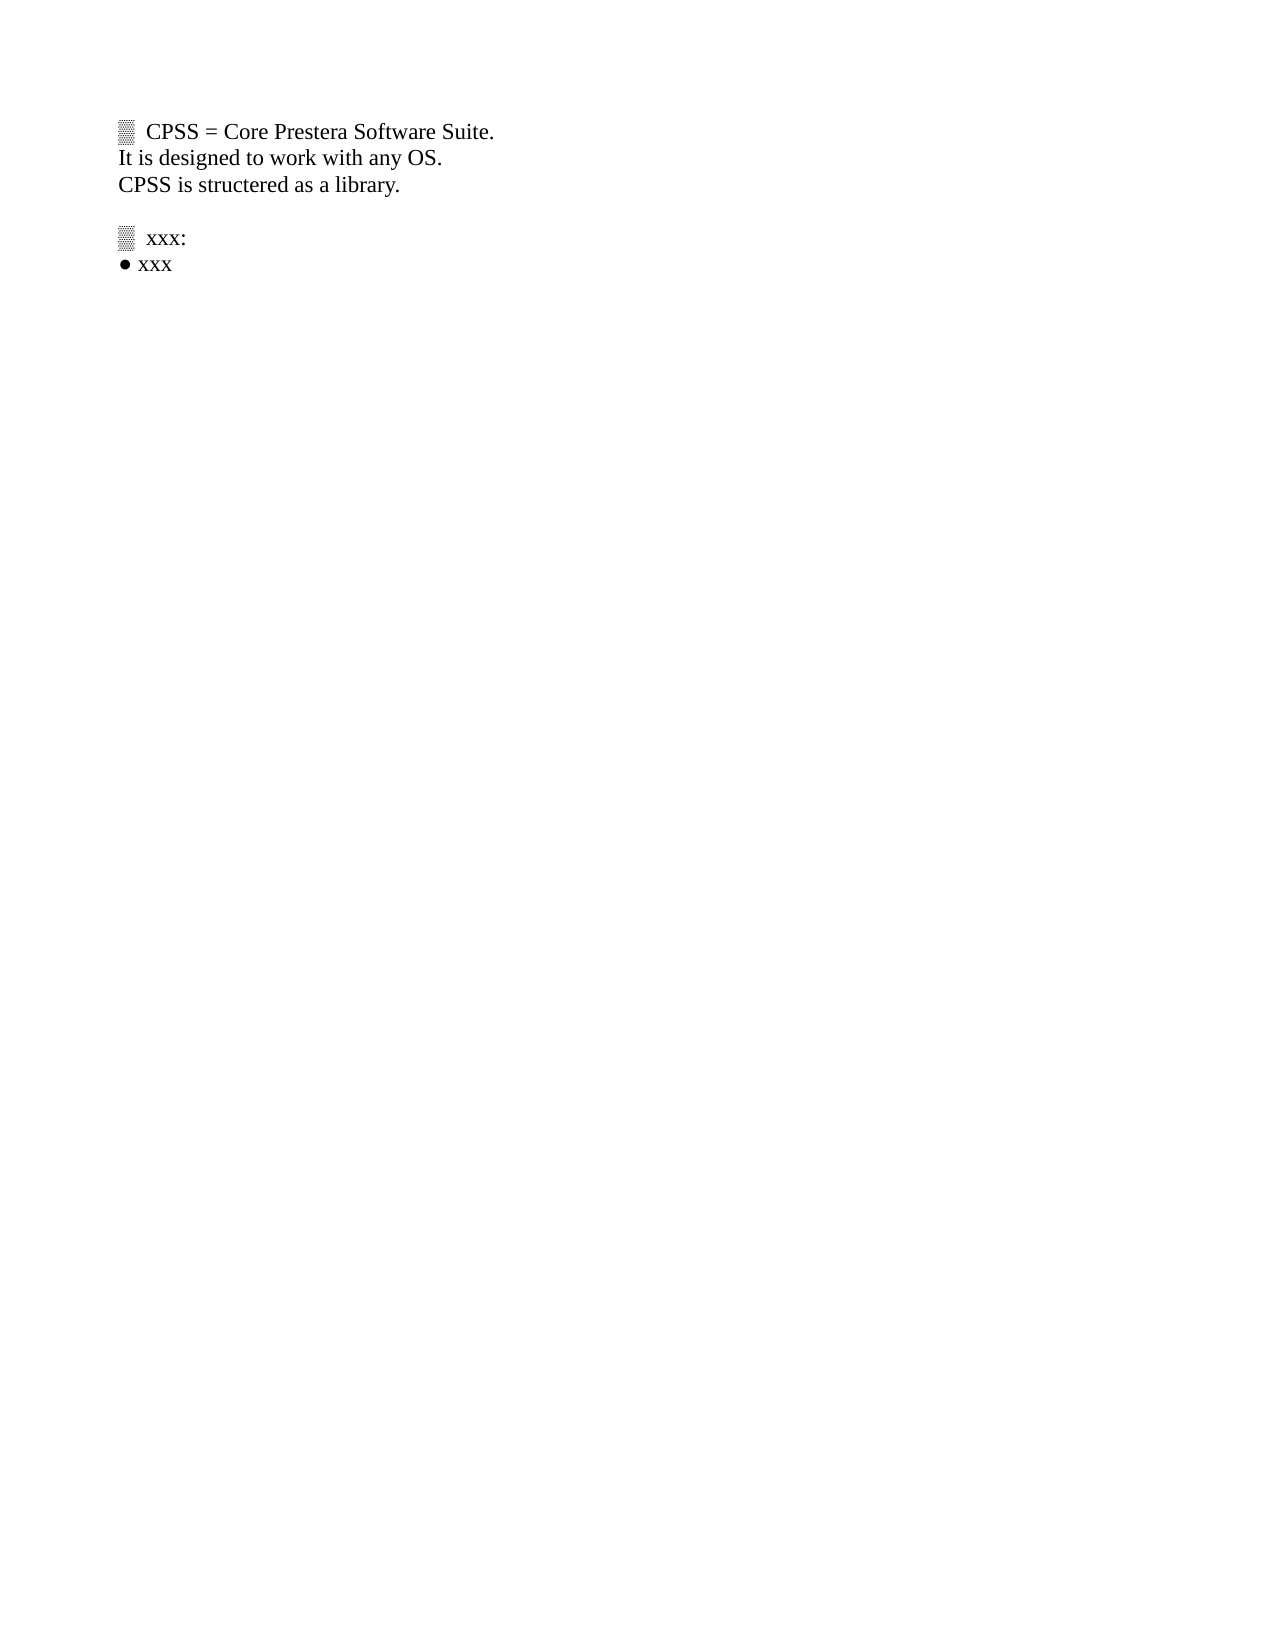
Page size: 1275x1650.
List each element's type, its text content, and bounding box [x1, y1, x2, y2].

text ▒ xxx: [118, 223, 1157, 250]
text ● xxx [118, 250, 1157, 276]
text It is designed to work with any OS. [118, 144, 1157, 171]
text CPSS is structered as a library. [118, 171, 1157, 197]
text ▒ CPSS = Core Prestera Software Suite. [118, 118, 1157, 144]
